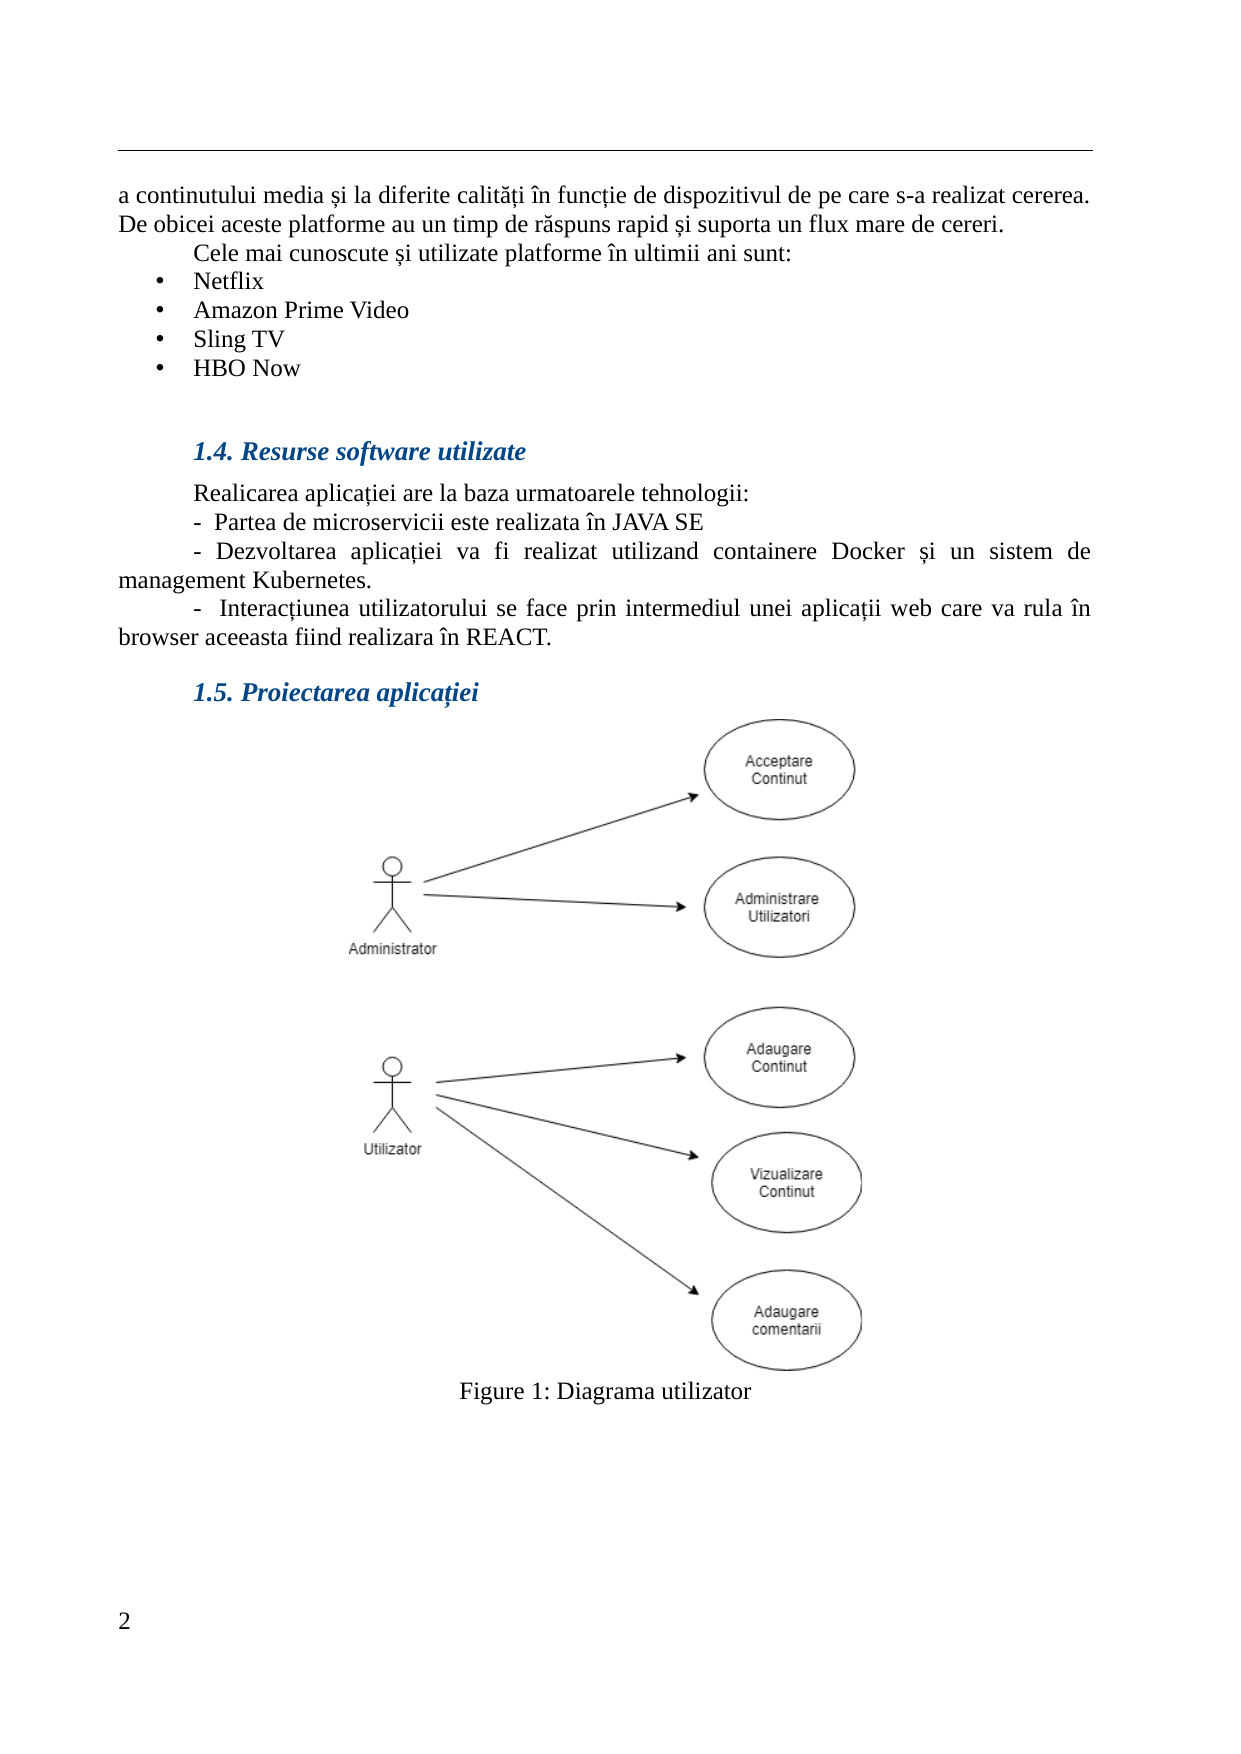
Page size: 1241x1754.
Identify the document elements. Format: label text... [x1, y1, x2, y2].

list Sling TV [156, 324, 1093, 353]
text Realicarea aplicației are la baza urmatoarele tehnologii: [118, 478, 1093, 507]
subtitle Proiectarea aplicației [193, 676, 1093, 707]
text - Interacțiunea utilizatorului se face prin intermediul unei aplicații web care va rula în browser aceeasta fiind realizara în REACT. [118, 593, 1093, 651]
list Amazon Prime Video [156, 295, 1093, 324]
subtitle Resurse software utilizate [193, 435, 1093, 466]
picture [348, 719, 863, 1371]
list Netflix [156, 266, 1093, 295]
text a continutului media și la diferite calități în funcție de dispozitivul de pe care s-a realizat cererea. De obicei aceste platforme au un timp de răspuns rapid și suporta un flux mare de cereri. [118, 180, 1093, 238]
text - Partea de microservicii este realizata în JAVA SE [118, 507, 1093, 536]
text - Dezvoltarea aplicației va fi realizat utilizand containere Docker și un sistem de management Kubernetes. [118, 536, 1093, 593]
list HBO Now [156, 353, 1093, 381]
text Figure 1: Diagrama utilizator [348, 1371, 862, 1405]
text Cele mai cunoscute și utilizate platforme în ultimii ani sunt: [118, 238, 1093, 266]
